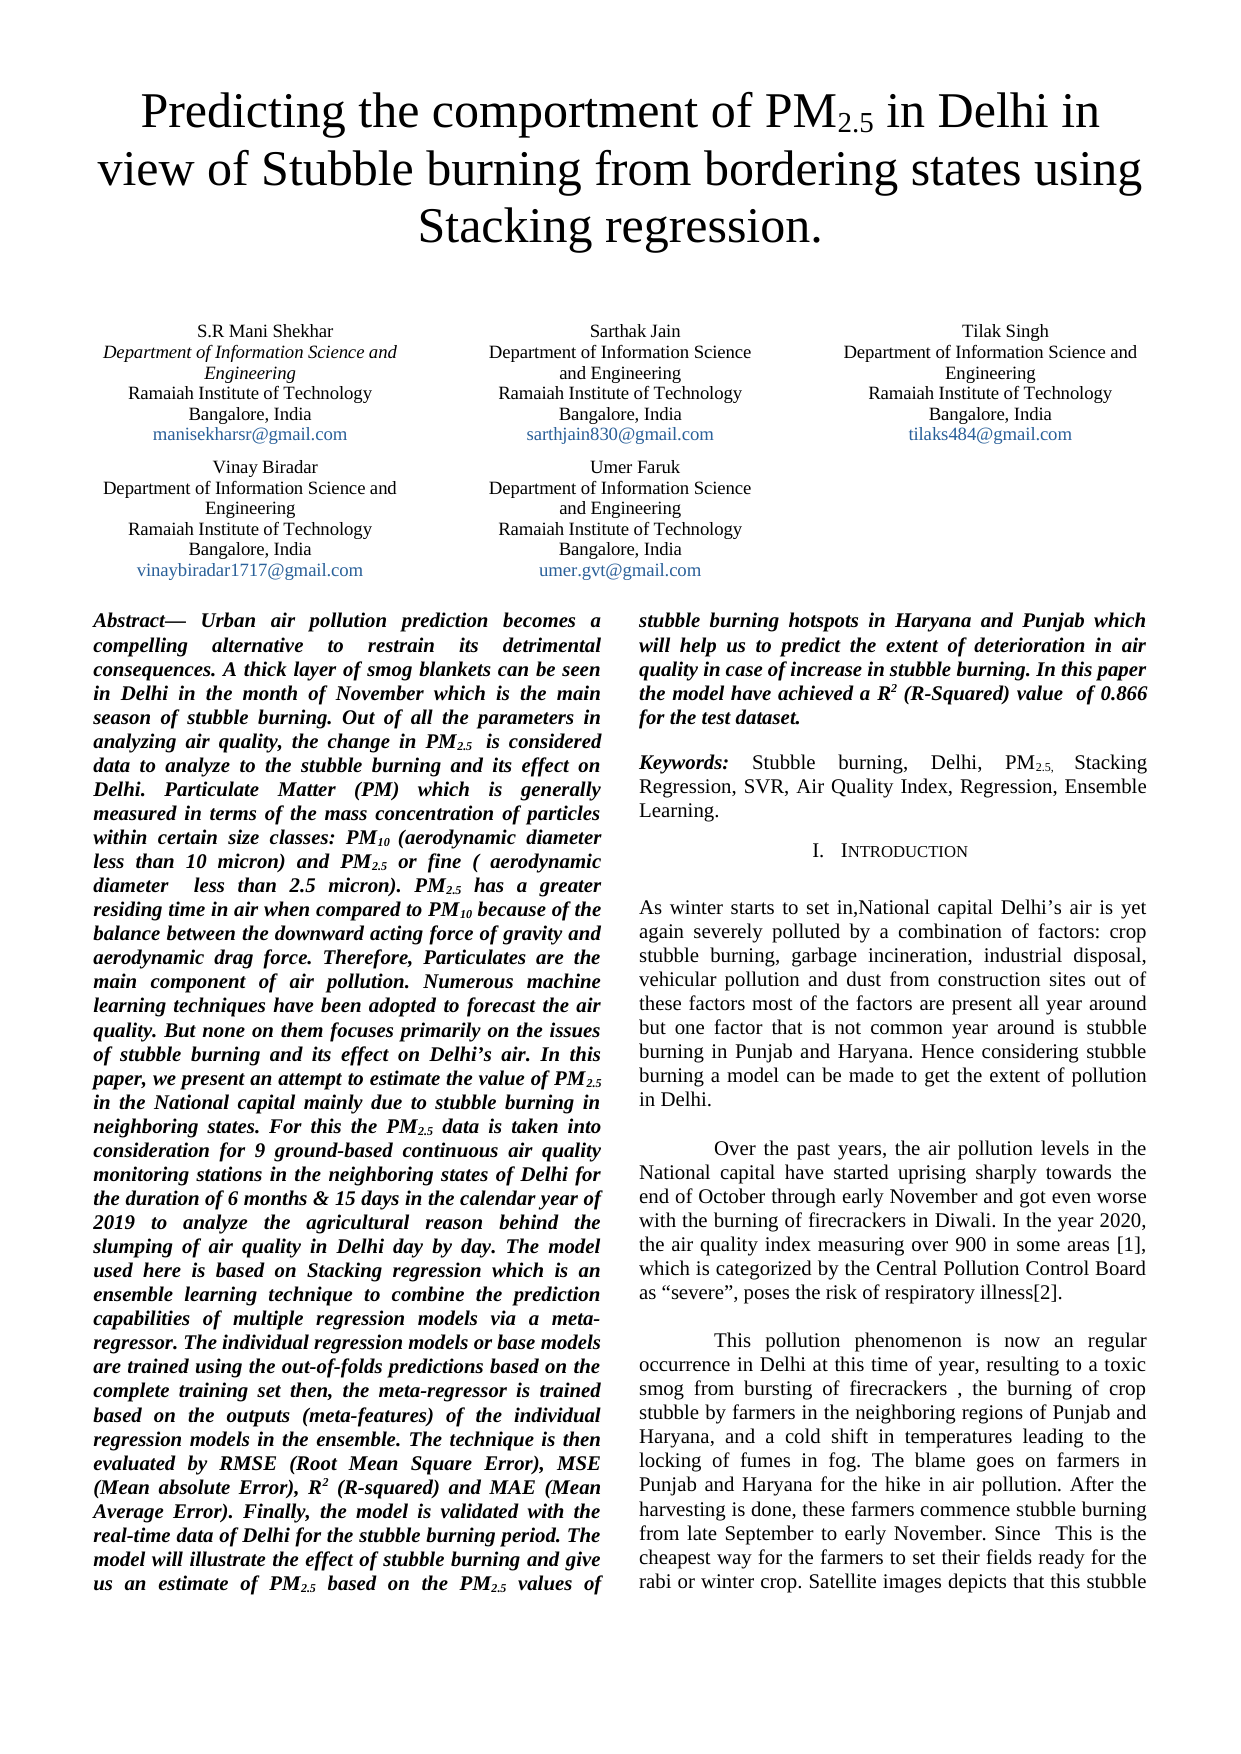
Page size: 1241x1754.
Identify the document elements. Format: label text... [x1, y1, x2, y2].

subtitle Introduction [639, 838, 1147, 862]
subtitle Predicting the comportment of PM2.5 in Delhi in view of Stubble burning from bordering states using Stacking regression. [93, 81, 1147, 254]
text Sarthak Jain Department of Information Science and Engineering Ramaiah Institute of Technology Bangalore, India sarthjain830@gmail.com [482, 322, 758, 445]
text Keywords: Stubble burning, Delhi, PM2.5, Stacking Regression, SVR, Air Quality Index, Regression, Ensemble Learning. [639, 749, 1147, 822]
text Umer Faruk Department of Information Science and Engineering Ramaiah Institute of Technology Bangalore, India umer.gvt@gmail.com [482, 457, 758, 580]
text Vinay Biradar Department of Information Science and Engineering Ramaiah Institute of Technology Bangalore, India vinaybiradar1717@gmail.com [93, 457, 407, 580]
text This pollution phenomenon is now an regular occurrence in Delhi at this time of year, resulting to a toxic smog from bursting of firecrackers , the burning of crop stubble by farmers in the neighboring regions of Punjab and Haryana, and a cold shift in temperatures leading to the locking of fumes in fog. The blame goes on farmers in Punjab and Haryana for the hike in air pollution. After the harvesting is done, these farmers commence stubble burning from late September to early November. Since This is the cheapest way for the farmers to set their fields ready for the rabi or winter crop. Satellite images depicts that this stubble [639, 1328, 1147, 1593]
text stubble burning hotspots in Haryana and Punjab which will help us to predict the extent of deterioration in air quality in case of increase in stubble burning. In this paper the model have achieved a R2 (R-Squared) value of 0.866 for the test dataset. [639, 608, 1147, 729]
text As winter starts to set in,National capital Delhi’s air is yet again severely polluted by a combination of factors: crop stubble burning, garbage incineration, industrial disposal, vehicular pollution and dust from construction sites out of these factors most of the factors are present all year around but one factor that is not common year around is stubble burning in Punjab and Haryana. Hence considering stubble burning a model can be made to get the extent of pollution in Delhi. [639, 895, 1147, 1111]
text Tilak Singh Department of Information Science and Engineering Ramaiah Institute of Technology Bangalore, India tilaks484@gmail.com [833, 322, 1147, 445]
text Abstract— Urban air pollution prediction becomes a compelling alternative to restrain its detrimental consequences. A thick layer of smog blankets can be seen in Delhi in the month of November which is the main season of stubble burning. Out of all the parameters in analyzing air quality, the change in PM2.5 is considered data to analyze to the stubble burning and its effect on Delhi. Particulate Matter (PM) which is generally measured in terms of the mass concentration of particles within certain size classes: PM10 (aerodynamic diameter less than 10 micron) and PM2.5 or fine ( aerodynamic diameter less than 2.5 micron). PM2.5 has a greater residing time in air when compared to PM10 because of the balance between the downward acting force of gravity and aerodynamic drag force. Therefore, Particulates are the main component of air pollution. Numerous machine learning techniques have been adopted to forecast the air quality. But none on them focuses primarily on the issues of stubble burning and its effect on Delhi’s air. In this paper, we present an attempt to estimate the value of PM2.5 in the National capital mainly due to stubble burning in neighboring states. For this the PM2.5 data is taken into consideration for 9 ground-based continuous air quality monitoring stations in the neighboring states of Delhi for the duration of 6 months & 15 days in the calendar year of 2019 to analyze the agricultural reason behind the slumping of air quality in Delhi day by day. The model used here is based on Stacking regression which is an ensemble learning technique to combine the prediction capabilities of multiple regression models via a meta-regressor. The individual regression models or base models are trained using the out-of-folds predictions based on the complete training set then, the meta-regressor is trained based on the outputs (meta-features) of the individual regression models in the ensemble. The technique is then evaluated by RMSE (Root Mean Square Error), MSE (Mean absolute Error), R2 (R-squared) and MAE (Mean Average Error). Finally, the model is validated with the real-time data of Delhi for the stubble burning period. The model will illustrate the effect of stubble burning and give us an estimate of PM2.5 based on the PM2.5 values of [93, 608, 601, 1595]
text Over the past years, the air pollution levels in the National capital have started uprising sharply towards the end of October through early November and got even worse with the burning of firecrackers in Diwali. In the year 2020, the air quality index measuring over 900 in some areas [1], which is categorized by the Central Pollution Control Board as “severe”, poses the risk of respiratory illness[2]. [639, 1136, 1147, 1304]
text S.R Mani Shekhar Department of Information Science and Engineering Ramaiah Institute of Technology Bangalore, India manisekharsr@gmail.com [93, 322, 407, 445]
